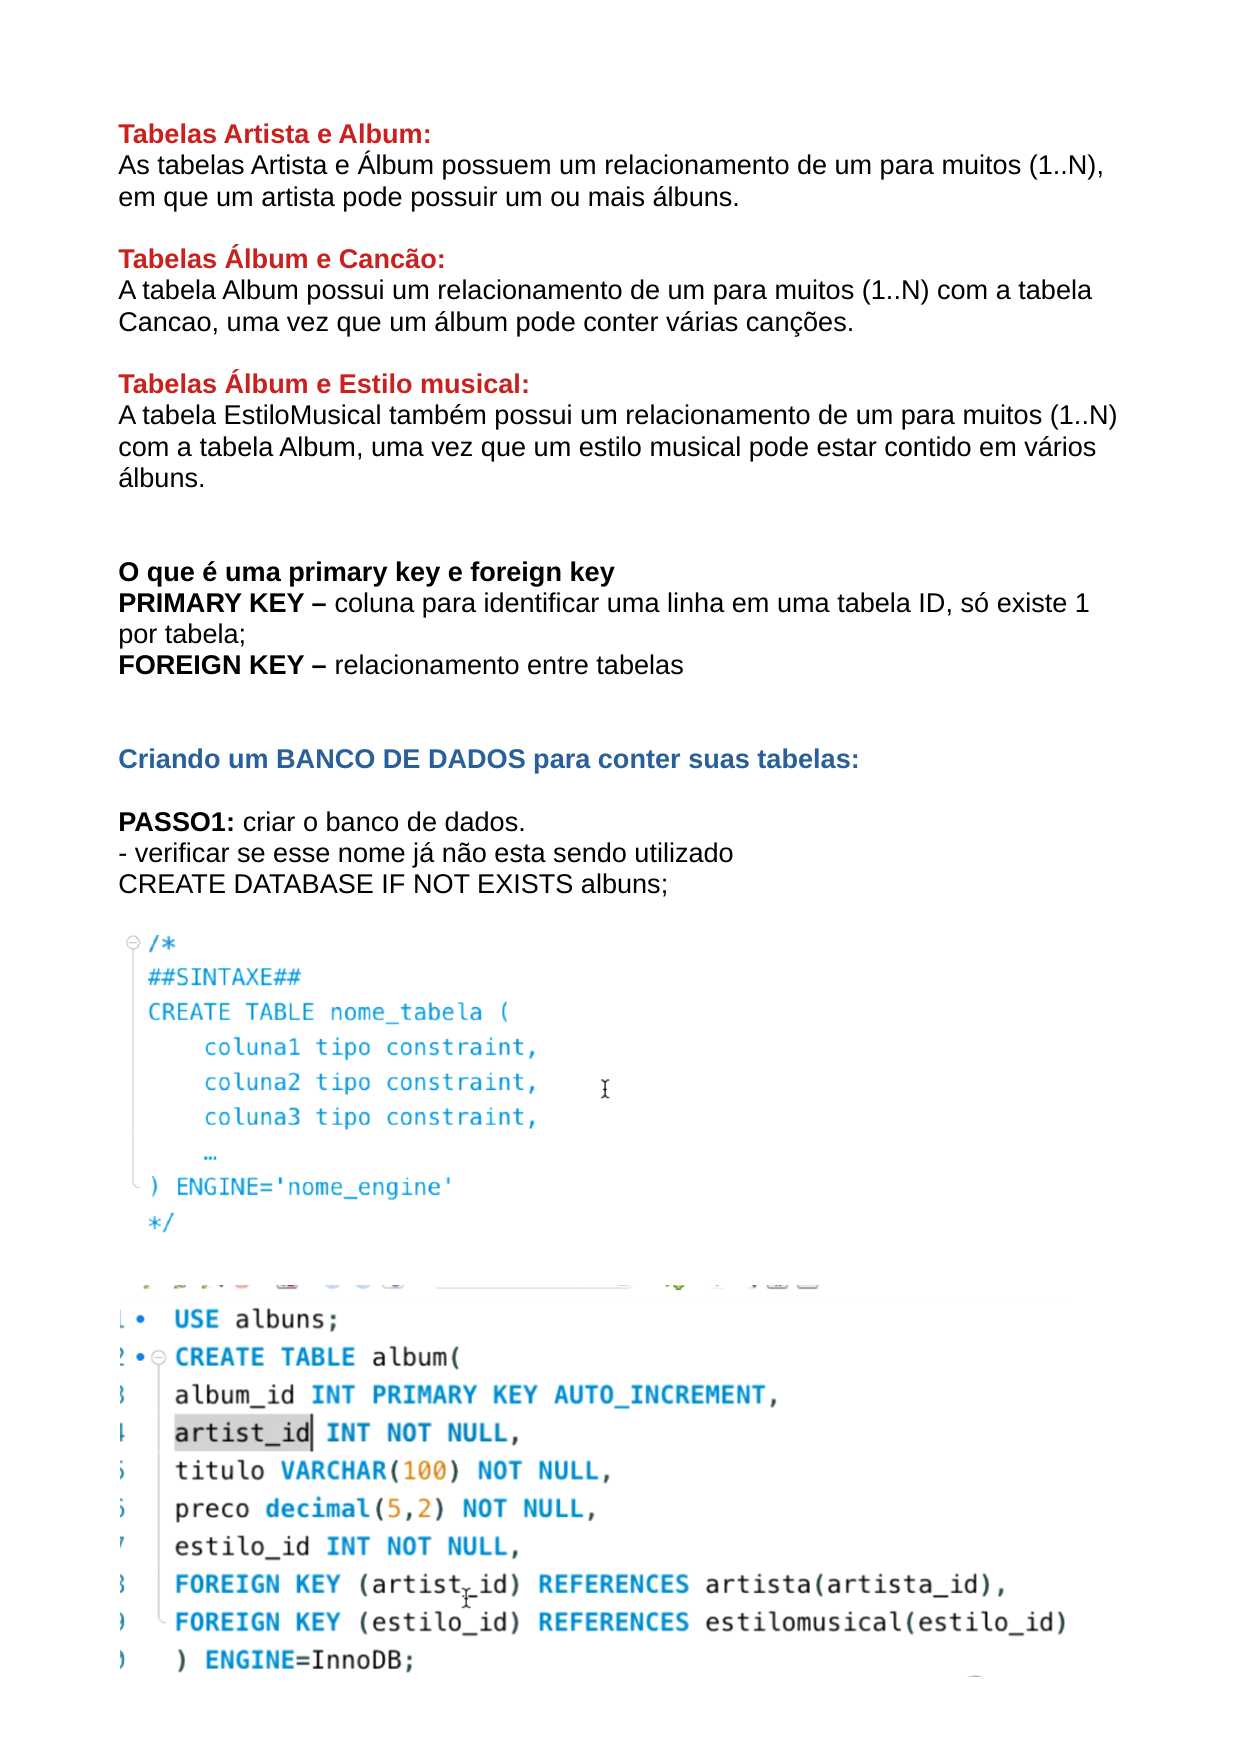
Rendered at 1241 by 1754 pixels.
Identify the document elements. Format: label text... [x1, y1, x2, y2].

text - verificar se esse nome já não esta sendo utilizado [118, 837, 1122, 868]
text FOREIGN KEY – relacionamento entre tabelas [118, 649, 1122, 681]
text O que é uma primary key e foreign key [118, 556, 1122, 587]
text Criando um BANCO DE DADOS para conter suas tabelas: [118, 743, 1122, 774]
text As tabelas Artista e Álbum possuem um relacionamento de um para muitos (1..N), em que um artista pode possuir um ou mais álbuns. [118, 149, 1122, 212]
picture [120, 1285, 1071, 1677]
picture [112, 935, 615, 1246]
text PRIMARY KEY – coluna para identificar uma linha em uma tabela ID, só existe 1 por tabela; [118, 587, 1122, 649]
text A tabela Album possui um relacionamento de um para muitos (1..N) com a tabela Cancao, uma vez que um álbum pode conter várias canções. [118, 274, 1122, 337]
text Tabelas Artista e Album: [118, 118, 1122, 149]
text Tabelas Álbum e Estilo musical: [118, 368, 1122, 399]
text Tabelas Álbum e Cancão: [118, 243, 1122, 274]
text PASSO1: criar o banco de dados. [118, 806, 1122, 837]
text A tabela EstiloMusical também possui um relacionamento de um para muitos (1..N) com a tabela Album, uma vez que um estilo musical pode estar contido em vários álbuns. [118, 399, 1122, 493]
text CREATE DATABASE IF NOT EXISTS albuns; [118, 868, 1122, 899]
